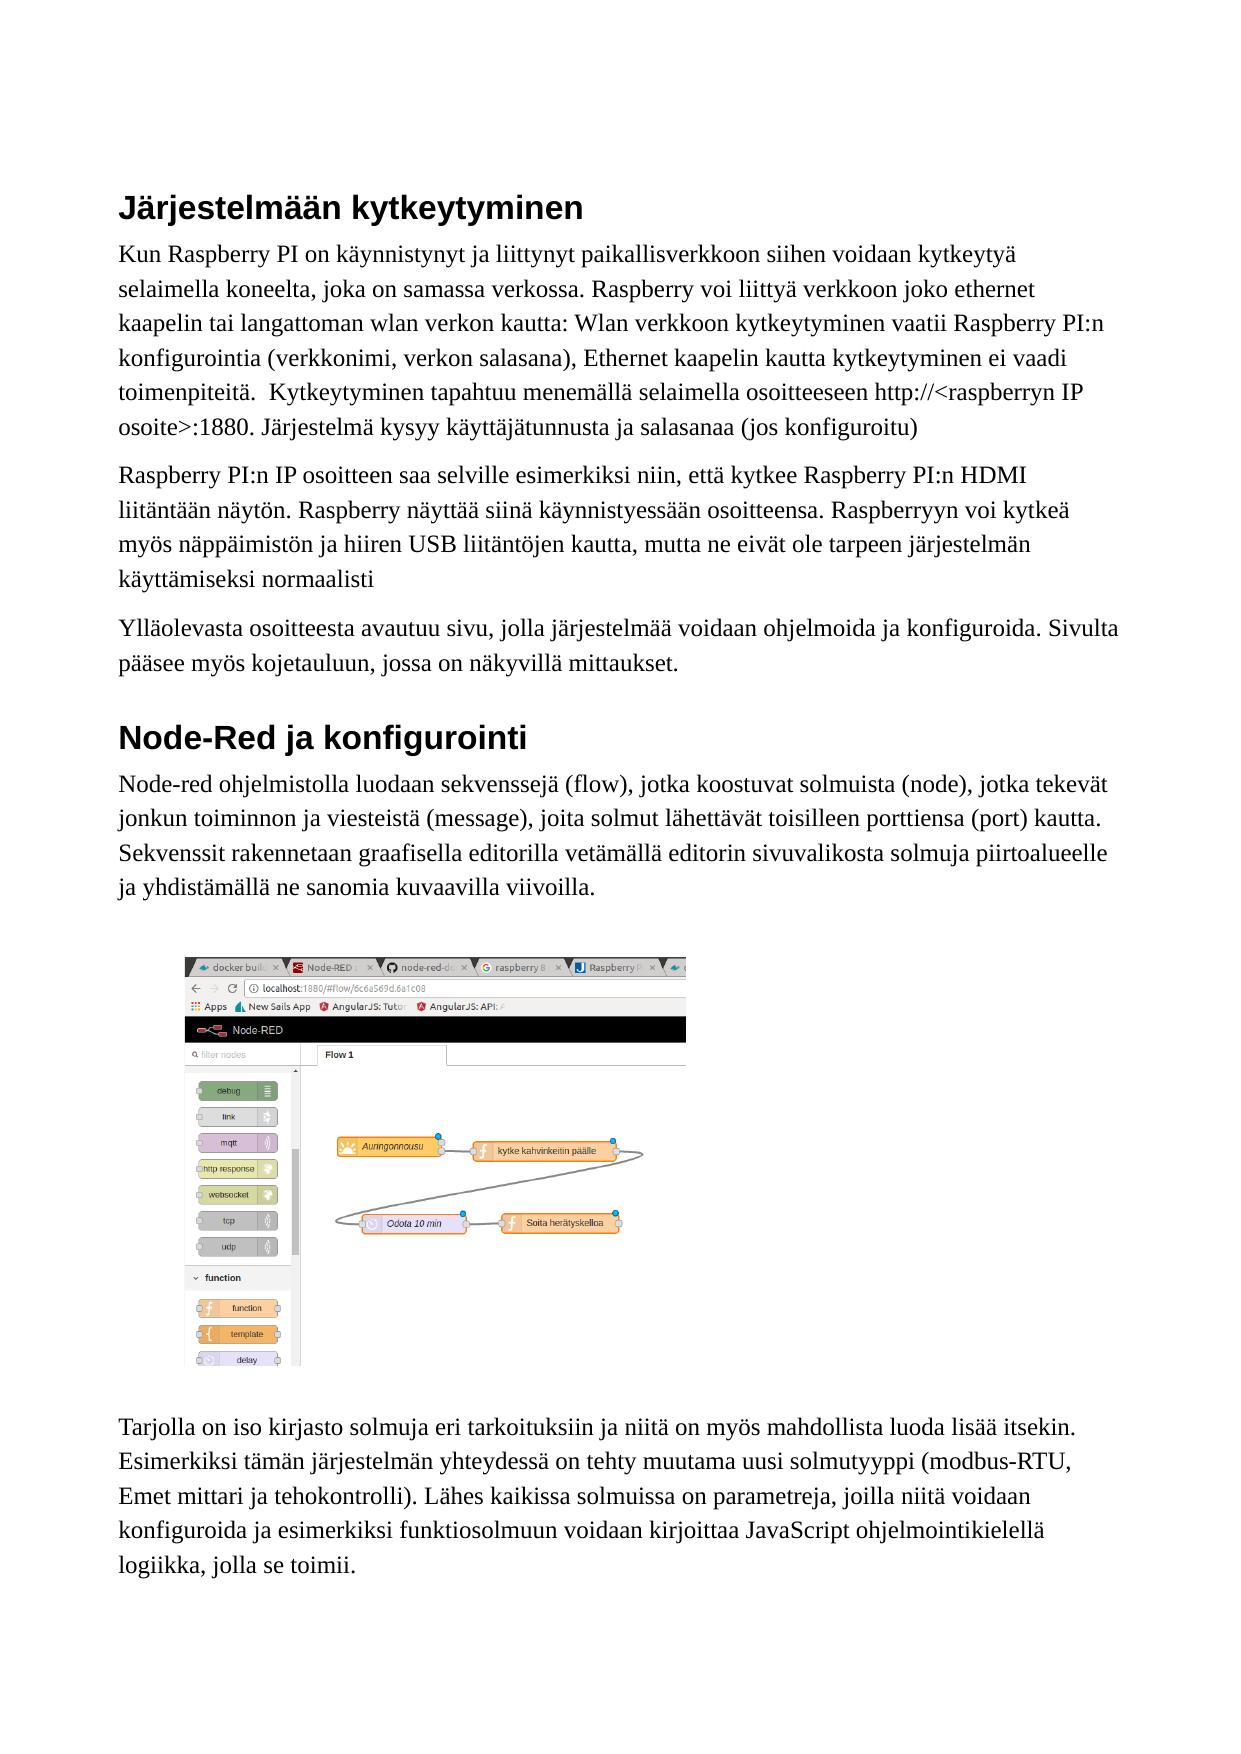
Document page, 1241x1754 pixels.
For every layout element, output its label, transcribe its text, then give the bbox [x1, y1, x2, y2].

subtitle Node-Red ja konfigurointi [118, 717, 1122, 756]
text Tarjolla on iso kirjasto solmuja eri tarkoituksiin ja niitä on myös mahdollista luoda lisää itsekin. Esimerkiksi tämän järjestelmän yhteydessä on tehty muutama uusi solmutyyppi (modbus-RTU, Emet mittari ja tehokontrolli). Lähes kaikissa solmuissa on parametreja, joilla niitä voidaan konfiguroida ja esimerkiksi funktiosolmuun voidaan kirjoittaa JavaScript ohjelmointikielellä logiikka, jolla se toimii. [118, 1412, 1122, 1578]
subtitle Järjestelmään kytkeytyminen [118, 188, 1122, 227]
picture [184, 957, 686, 1366]
text Ylläolevasta osoitteesta avautuu sivu, jolla järjestelmää voidaan ohjelmoida ja konfiguroida. Sivulta pääsee myös kojetauluun, jossa on näkyvillä mittaukset. [118, 613, 1122, 676]
text Raspberry PI:n IP osoitteen saa selville esimerkiksi niin, että kytkee Raspberry PI:n HDMI liitäntään näytön. Raspberry näyttää siinä käynnistyessään osoitteensa. Raspberryyn voi kytkeä myös näppäimistön ja hiiren USB liitäntöjen kautta, mutta ne eivät ole tarpeen järjestelmän käyttämiseksi normaalisti [118, 461, 1122, 593]
text Kun Raspberry PI on käynnistynyt ja liittynyt paikallisverkkoon siihen voidaan kytkeytyä selaimella koneelta, joka on samassa verkossa. Raspberry voi liittyä verkkoon joko ethernet kaapelin tai langattoman wlan verkon kautta: Wlan verkkoon kytkeytyminen vaatii Raspberry PI:n konfigurointia (verkkonimi, verkon salasana), Ethernet kaapelin kautta kytkeytyminen ei vaadi toimenpiteitä. Kytkeytyminen tapahtuu menemällä selaimella osoitteeseen http://<raspberryn IP osoite>:1880. Järjestelmä kysyy käyttäjätunnusta ja salasanaa (jos konfiguroitu) [118, 239, 1122, 440]
text Node-red ohjelmistolla luodaan sekvenssejä (flow), jotka koostuvat solmuista (node), jotka tekevät jonkun toiminnon ja viesteistä (message), joita solmut lähettävät toisilleen porttiensa (port) kautta. Sekvenssit rakennetaan graafisella editorilla vetämällä editorin sivuvalikosta solmuja piirtoalueelle ja yhdistämällä ne sanomia kuvaavilla viivoilla. [118, 769, 1122, 901]
